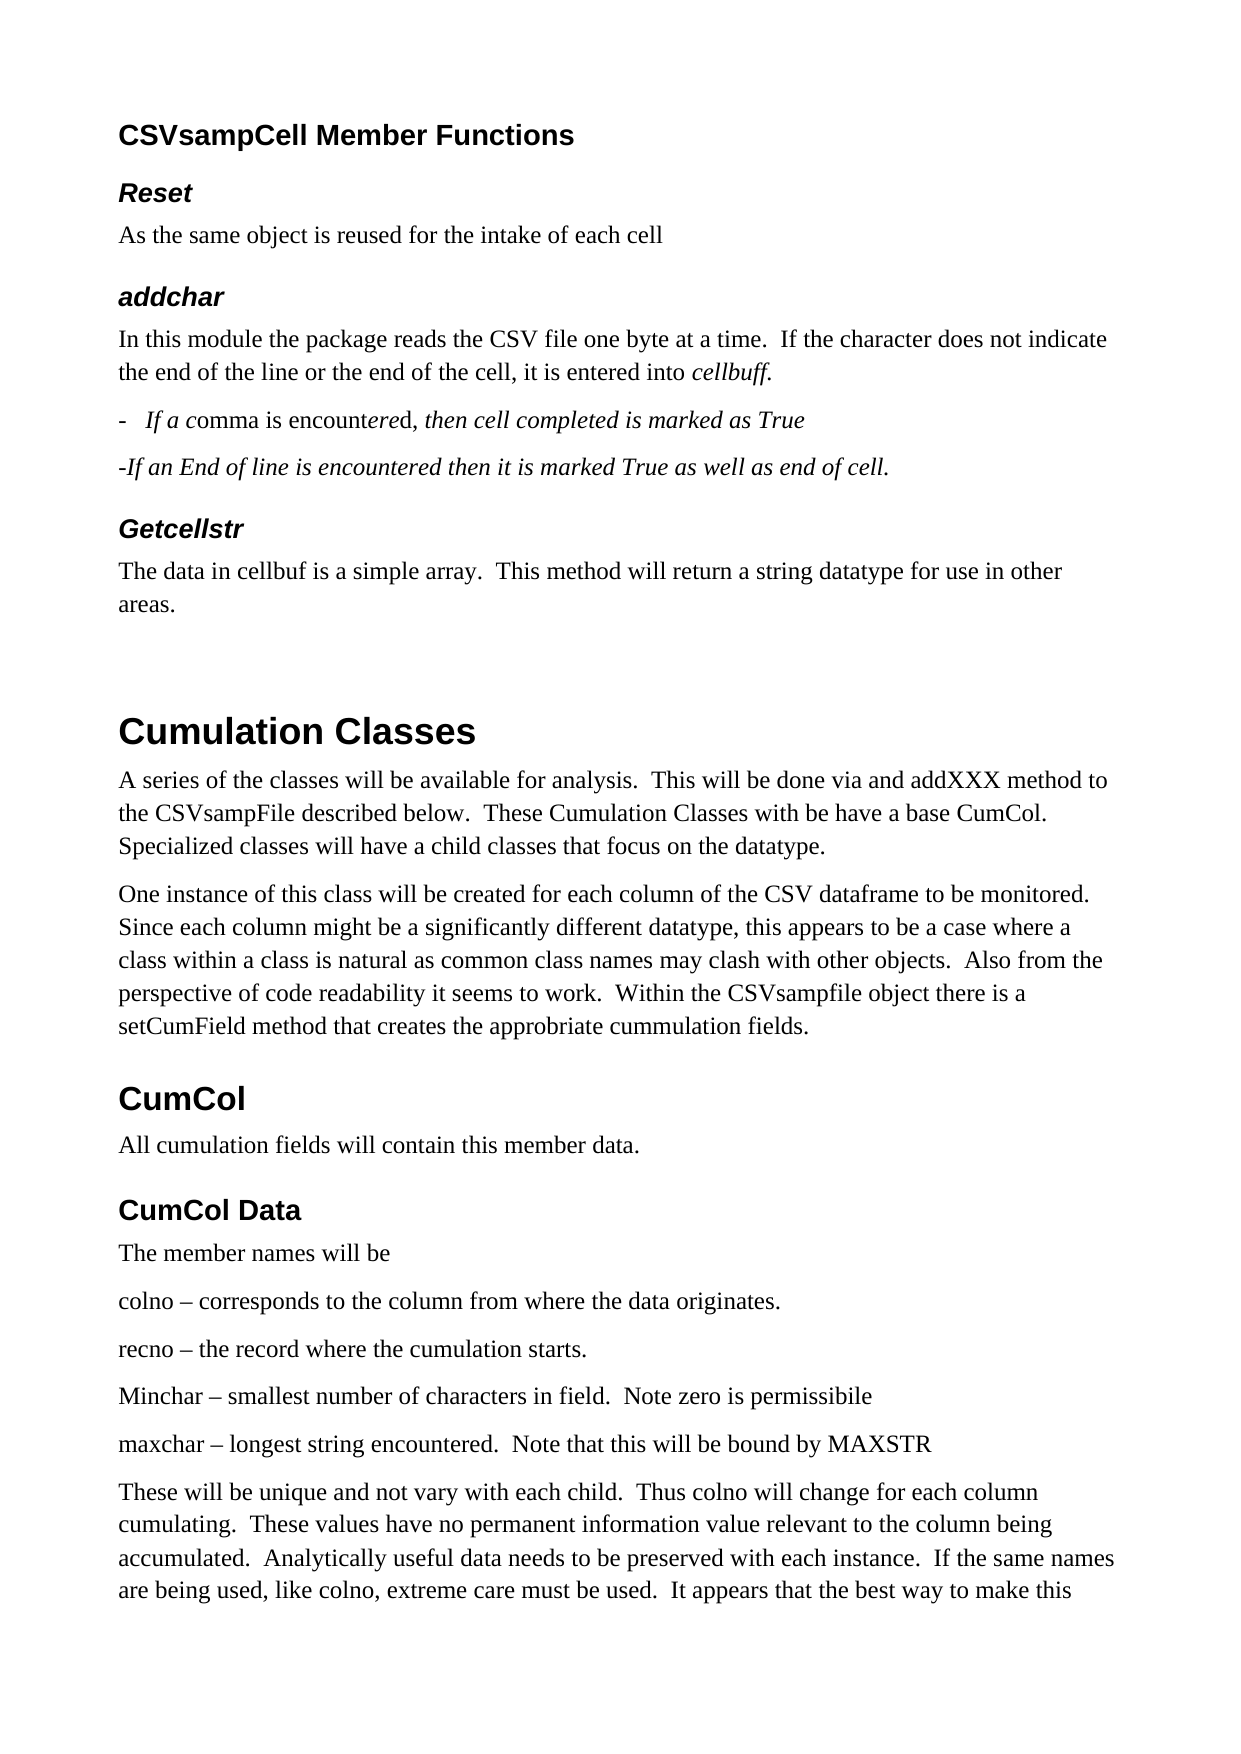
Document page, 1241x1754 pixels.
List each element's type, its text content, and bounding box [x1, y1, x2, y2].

text maxchar – longest string encountered. Note that this will be bound by MAXSTR [118, 1429, 1122, 1458]
text -If an End of line is encountered then it is marked True as well as end of cell. [118, 452, 1122, 481]
text The data in cellbuf is a simple array. This method will return a string datatype for use in other areas. [118, 556, 1122, 618]
text colno – corresponds to the column from where the data originates. [118, 1286, 1122, 1315]
subtitle Reset [118, 177, 1122, 208]
text Minchar – smallest number of characters in field. Note zero is permissibile [118, 1381, 1122, 1410]
subtitle Cumulation Classes [118, 709, 1122, 753]
subtitle Getcellstr [118, 513, 1122, 544]
subtitle CumCol Data [118, 1192, 1122, 1226]
text In this module the package reads the CSV file one byte at a time. If the character does not indicate the end of the line or the end of the cell, it is entered into cellbuff. [118, 324, 1122, 386]
text One instance of this class will be created for each column of the CSV dataframe to be monitored. Since each column might be a significantly different datatype, this appears to be a case where a class within a class is natural as common class names may clash with other objects. Also from the perspective of code readability it seems to work. Within the CSVsampfile object there is a setCumField method that creates the approbriate cummulation fields. [118, 879, 1122, 1040]
subtitle addchar [118, 281, 1122, 312]
subtitle CSVsampCell Member Functions [118, 118, 1122, 152]
text These will be unique and not vary with each child. Thus colno will change for each column cumulating. These values have no permanent information value relevant to the column being accumulated. Analytically useful data needs to be preserved with each instance. If the same names are being used, like colno, extreme care must be used. It appears that the best way to make this [118, 1477, 1122, 1604]
subtitle CumCol [118, 1079, 1122, 1118]
text The member names will be [118, 1238, 1122, 1267]
text recno – the record where the cumulation starts. [118, 1334, 1122, 1362]
text As the same object is reused for the intake of each cell [118, 220, 1122, 249]
text All cumulation fields will contain this member data. [118, 1130, 1122, 1159]
text A series of the classes will be available for analysis. This will be done via and addXXX method to the CSVsampFile described below. These Cumulation Classes with be have a base CumCol. Specialized classes will have a child classes that focus on the datatype. [118, 765, 1122, 860]
text - If a comma is encountered, then cell completed is marked as True [118, 405, 1122, 434]
